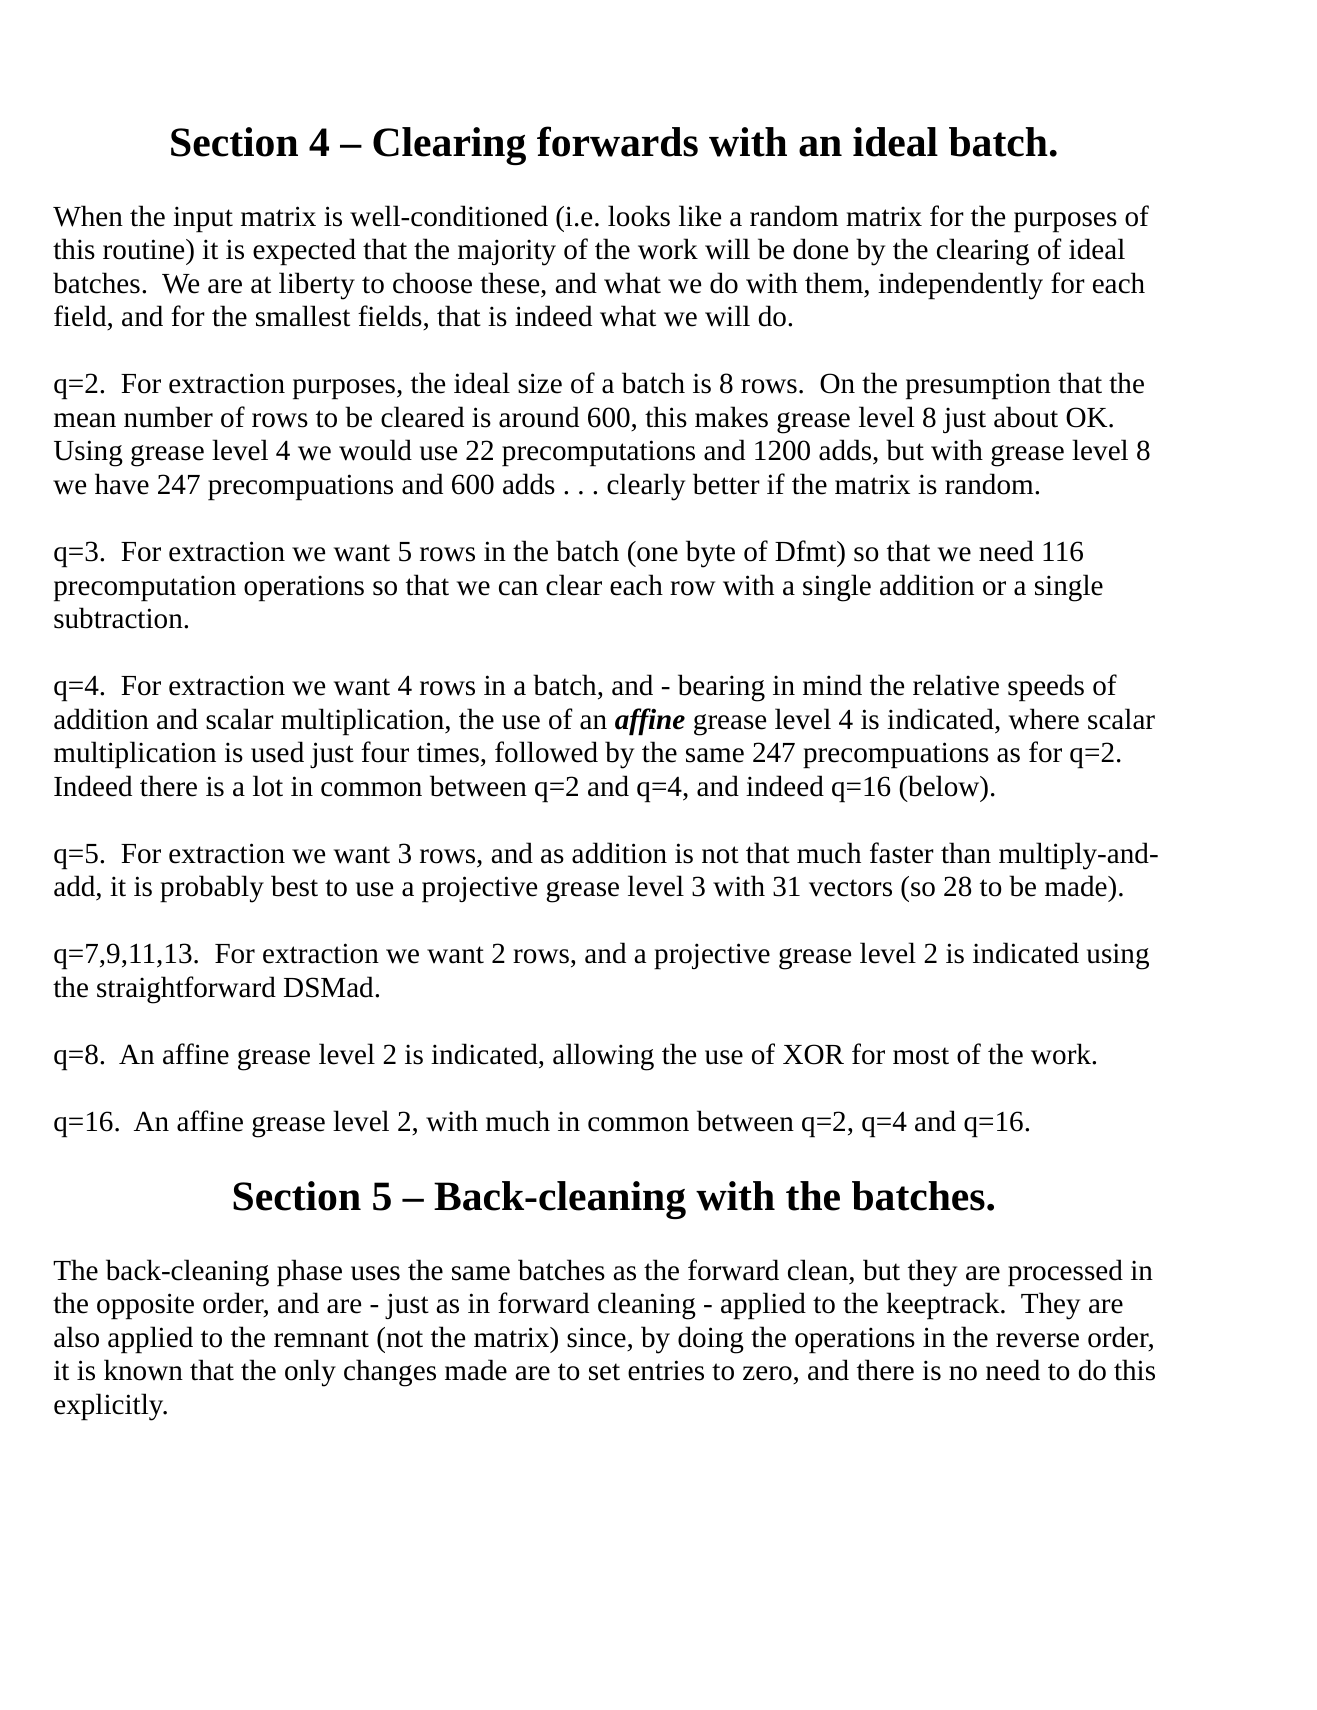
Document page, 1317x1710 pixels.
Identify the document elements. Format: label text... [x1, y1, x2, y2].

text q=5. For extraction we want 3 rows, and as addition is not that much faster than multiply-and-add, it is probably best to use a projective grease level 3 with 31 vectors (so 28 to be made). [53, 836, 1174, 903]
text Section 4 – Clearing forwards with an ideal batch. [53, 117, 1174, 165]
text q=8. An affine grease level 2 is indicated, allowing the use of XOR for most of the work. [53, 1037, 1174, 1071]
text q=2. For extraction purposes, the ideal size of a batch is 8 rows. On the presumption that the mean number of rows to be cleared is around 600, this makes grease level 8 just about OK. Using grease level 4 we would use 22 precomputations and 1200 adds, but with grease level 8 we have 247 precompuations and 600 adds . . . clearly better if the matrix is random. [53, 366, 1174, 501]
text Section 5 – Back-cleaning with the batches. [53, 1171, 1174, 1219]
text When the input matrix is well-conditioned (i.e. looks like a random matrix for the purposes of this routine) it is expected that the majority of the work will be done by the clearing of ideal batches. We are at liberty to choose these, and what we do with them, independently for each field, and for the smallest fields, that is indeed what we will do. [53, 199, 1174, 333]
text The back-cleaning phase uses the same batches as the forward clean, but they are processed in the opposite order, and are - just as in forward cleaning - applied to the keeptrack. They are also applied to the remnant (not the matrix) since, by doing the operations in the reverse order, it is known that the only changes made are to set entries to zero, and there is no need to do this explicitly. [53, 1253, 1174, 1421]
text q=16. An affine grease level 2, with much in common between q=2, q=4 and q=16. [53, 1104, 1174, 1138]
text q=7,9,11,13. For extraction we want 2 rows, and a projective grease level 2 is indicated using the straightforward DSMad. [53, 937, 1174, 1004]
text q=4. For extraction we want 4 rows in a batch, and - bearing in mind the relative speeds of addition and scalar multiplication, the use of an affine grease level 4 is indicated, where scalar multiplication is used just four times, followed by the same 247 precompuations as for q=2. Indeed there is a lot in common between q=2 and q=4, and indeed q=16 (below). [53, 668, 1174, 802]
text q=3. For extraction we want 5 rows in the batch (one byte of Dfmt) so that we need 116 precomputation operations so that we can clear each row with a single addition or a single subtraction. [53, 534, 1174, 635]
